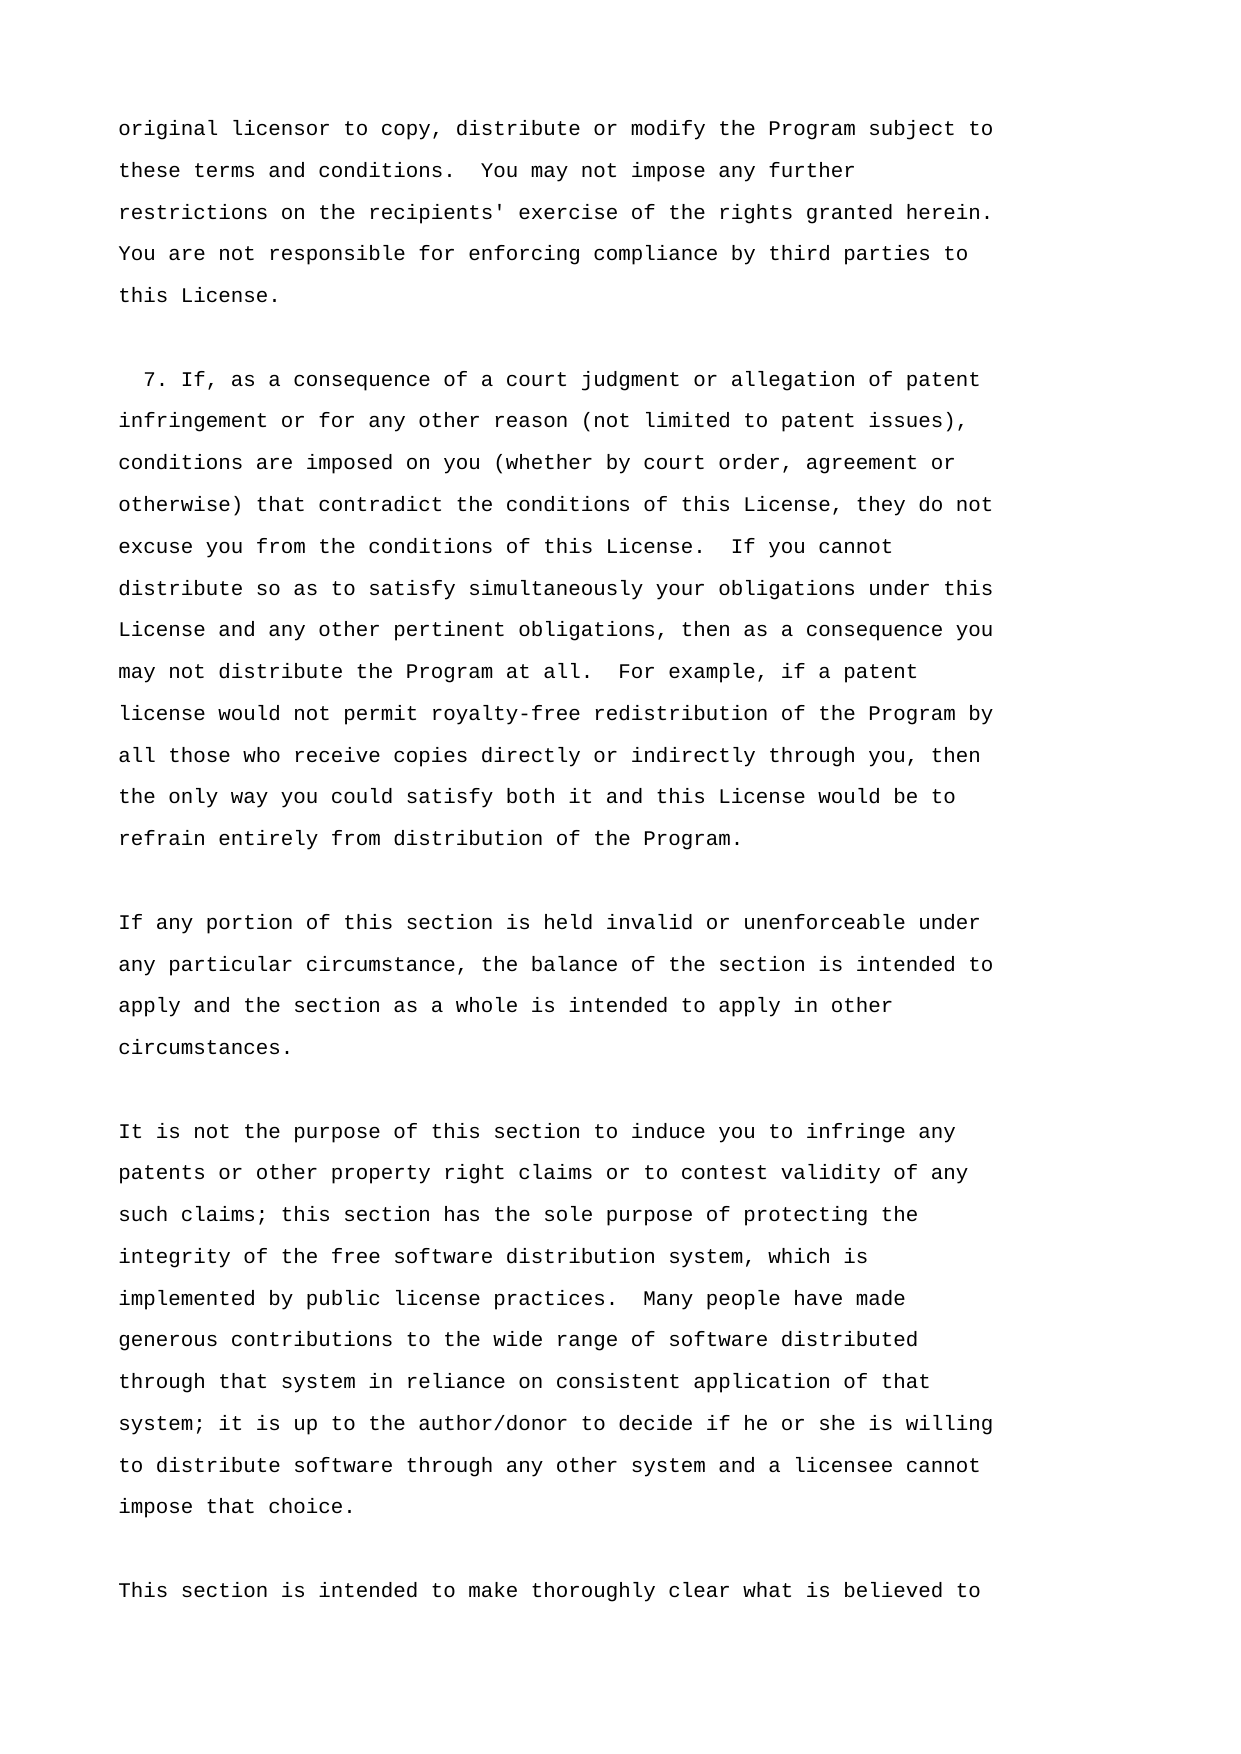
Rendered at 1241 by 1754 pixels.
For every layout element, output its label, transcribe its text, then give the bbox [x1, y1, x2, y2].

text original licensor to copy, distribute or modify the Program subject to [118, 118, 1122, 142]
text this License. [118, 285, 1122, 309]
text such claims; this section has the sole purpose of protecting the [118, 1204, 1122, 1228]
text restrictions on the recipients' exercise of the rights granted herein. [118, 202, 1122, 225]
text license would not permit royalty-free redistribution of the Program by [118, 703, 1122, 727]
text through that system in reliance on consistent application of that [118, 1371, 1122, 1395]
text the only way you could satisfy both it and this License would be to [118, 786, 1122, 810]
text This section is intended to make thoroughly clear what is believed to [118, 1580, 1122, 1604]
text refrain entirely from distribution of the Program. [118, 828, 1122, 852]
text implemented by public license practices. Many people have made [118, 1288, 1122, 1311]
text You are not responsible for enforcing compliance by third parties to [118, 243, 1122, 267]
text License and any other pertinent obligations, then as a consequence you [118, 619, 1122, 643]
text circumstances. [118, 1037, 1122, 1061]
text It is not the purpose of this section to induce you to infringe any [118, 1121, 1122, 1144]
text generous contributions to the wide range of software distributed [118, 1329, 1122, 1353]
text may not distribute the Program at all. For example, if a patent [118, 661, 1122, 685]
text infringement or for any other reason (not limited to patent issues), [118, 411, 1122, 434]
text distribute so as to satisfy simultaneously your obligations under this [118, 578, 1122, 601]
text otherwise) that contradict the conditions of this License, they do not [118, 494, 1122, 518]
text If any portion of this section is held invalid or unenforceable under [118, 912, 1122, 935]
text apply and the section as a whole is intended to apply in other [118, 995, 1122, 1019]
text patents or other property right claims or to contest validity of any [118, 1162, 1122, 1186]
text these terms and conditions. You may not impose any further [118, 160, 1122, 183]
text excuse you from the conditions of this License. If you cannot [118, 536, 1122, 559]
text all those who receive copies directly or indirectly through you, then [118, 745, 1122, 768]
text system; it is up to the author/donor to decide if he or she is willing [118, 1413, 1122, 1437]
text 7. If, as a consequence of a court judgment or allegation of patent [118, 369, 1122, 392]
text to distribute software through any other system and a licensee cannot [118, 1455, 1122, 1478]
text impose that choice. [118, 1497, 1122, 1520]
text conditions are imposed on you (whether by court order, agreement or [118, 452, 1122, 476]
text any particular circumstance, the balance of the section is intended to [118, 953, 1122, 977]
text integrity of the free software distribution system, which is [118, 1246, 1122, 1269]
